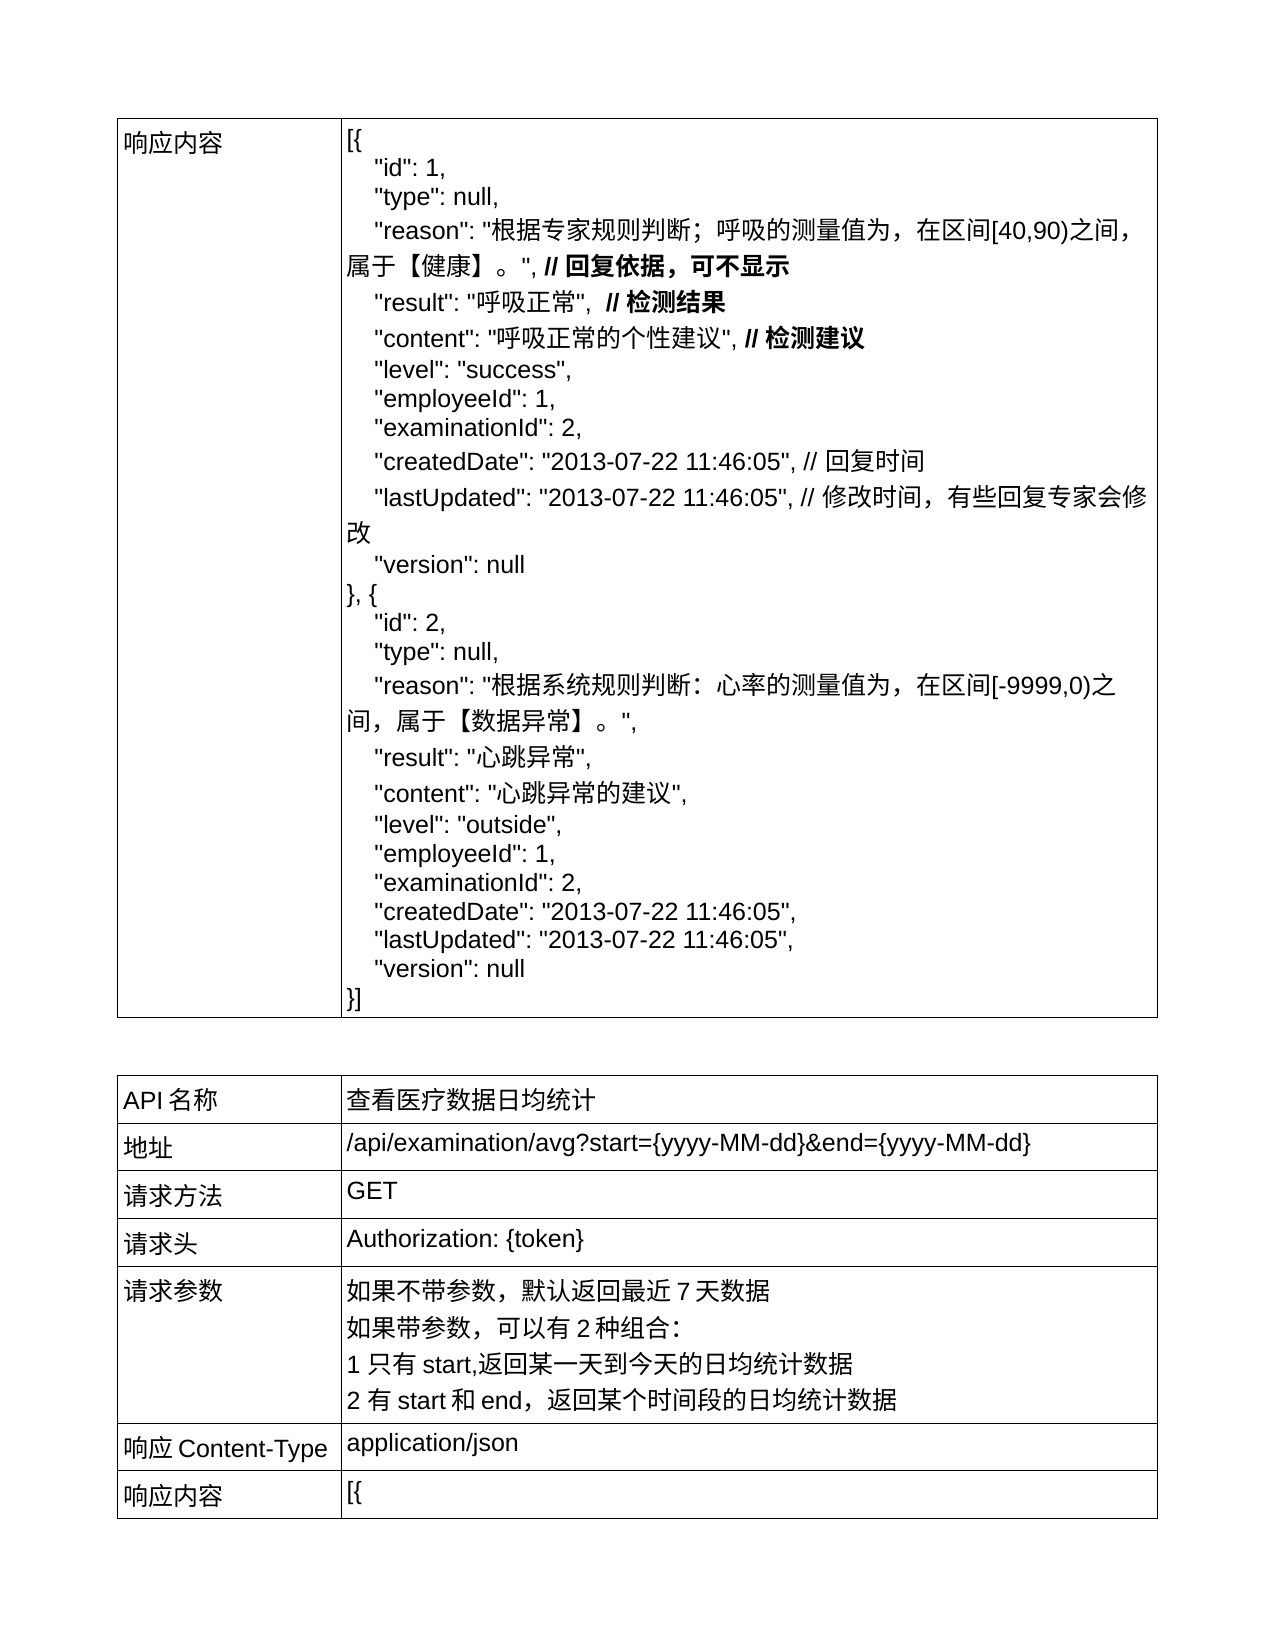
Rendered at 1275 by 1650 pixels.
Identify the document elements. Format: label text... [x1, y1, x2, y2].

table_header 查看医疗数据日均统计 [342, 1076, 1157, 1123]
table_cell 响应Content-Type [118, 1424, 341, 1470]
table_cell 地址 [118, 1124, 341, 1170]
table_cell 请求参数 [118, 1267, 341, 1423]
table_cell application/json [342, 1424, 1157, 1470]
table_cell 请求头 [118, 1219, 341, 1266]
table_cell [{ [342, 1471, 1157, 1518]
table_cell GET [342, 1171, 1157, 1218]
table_cell Authorization: {token} [342, 1219, 1157, 1266]
table_cell 如果不带参数，默认返回最近7天数据 如果带参数，可以有2种组合： 1 只有start,返回某一天到今天的日均统计数据 2 有start和end，返回某个时间段的日均统计数据 [342, 1267, 1157, 1423]
table_header API名称 [118, 1076, 341, 1123]
table_cell [{ "id": 1, "type": null, "reason": "根据专家规则判断；呼吸的测量值为，在区间[40,90)之间，属于【健康】。", // 回复依据，可不显示 "result": "呼吸正常", // 检测结果 "content": "呼吸正常的个性建议", // 检测建议 "level": "success", "employeeId": 1, "examinationId": 2, "createdDate": "2013-07-22 11:46:05", // 回复时间 "lastUpdated": "2013-07-22 11:46:05", // 修改时间，有些回复专家会修改 "version": null }, { "id": 2, "type": null, "reason": "根据系统规则判断：心率的测量值为，在区间[-9999,0)之间，属于【数据异常】。", "result": "心跳异常", "content": "心跳异常的建议", "level": "outside", "employeeId": 1, "examinationId": 2, "createdDate": "2013-07-22 11:46:05", "lastUpdated": "2013-07-22 11:46:05", "version": null }] [342, 119, 1157, 1017]
table_cell 请求方法 [118, 1171, 341, 1218]
table_cell /api/examination/avg?start={yyyy-MM-dd}&end={yyyy-MM-dd} [342, 1124, 1157, 1170]
table_cell 响应内容 [118, 1471, 341, 1518]
table_cell 响应内容 [118, 119, 341, 1017]
